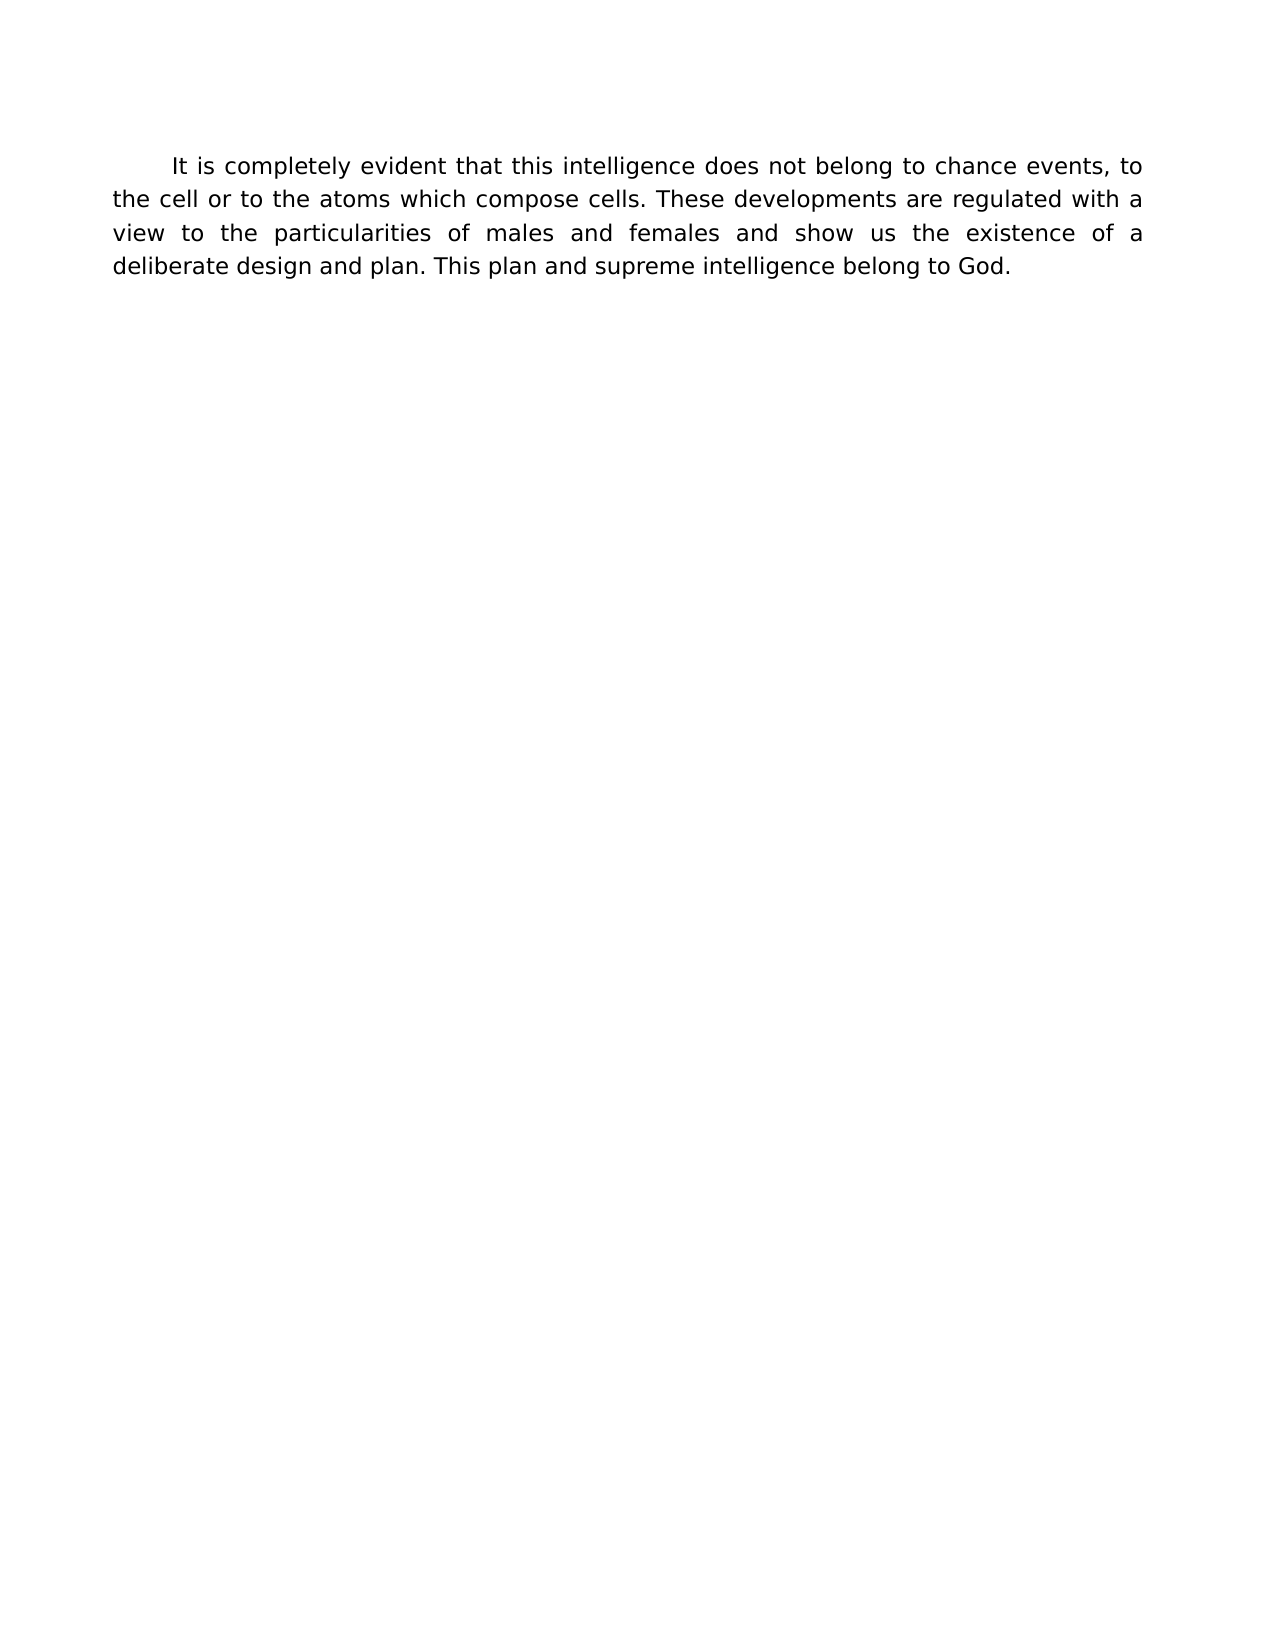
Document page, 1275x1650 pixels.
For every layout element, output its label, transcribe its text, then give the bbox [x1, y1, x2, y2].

text It is completely evident that this intelligence does not belong to chance events, to the cell or to the atoms which compose cells. These developments are regulated with a view to the particularities of males and females and show us the existence of a deliberate design and plan. This plan and supreme intelligence belong to God. [112, 148, 1145, 281]
